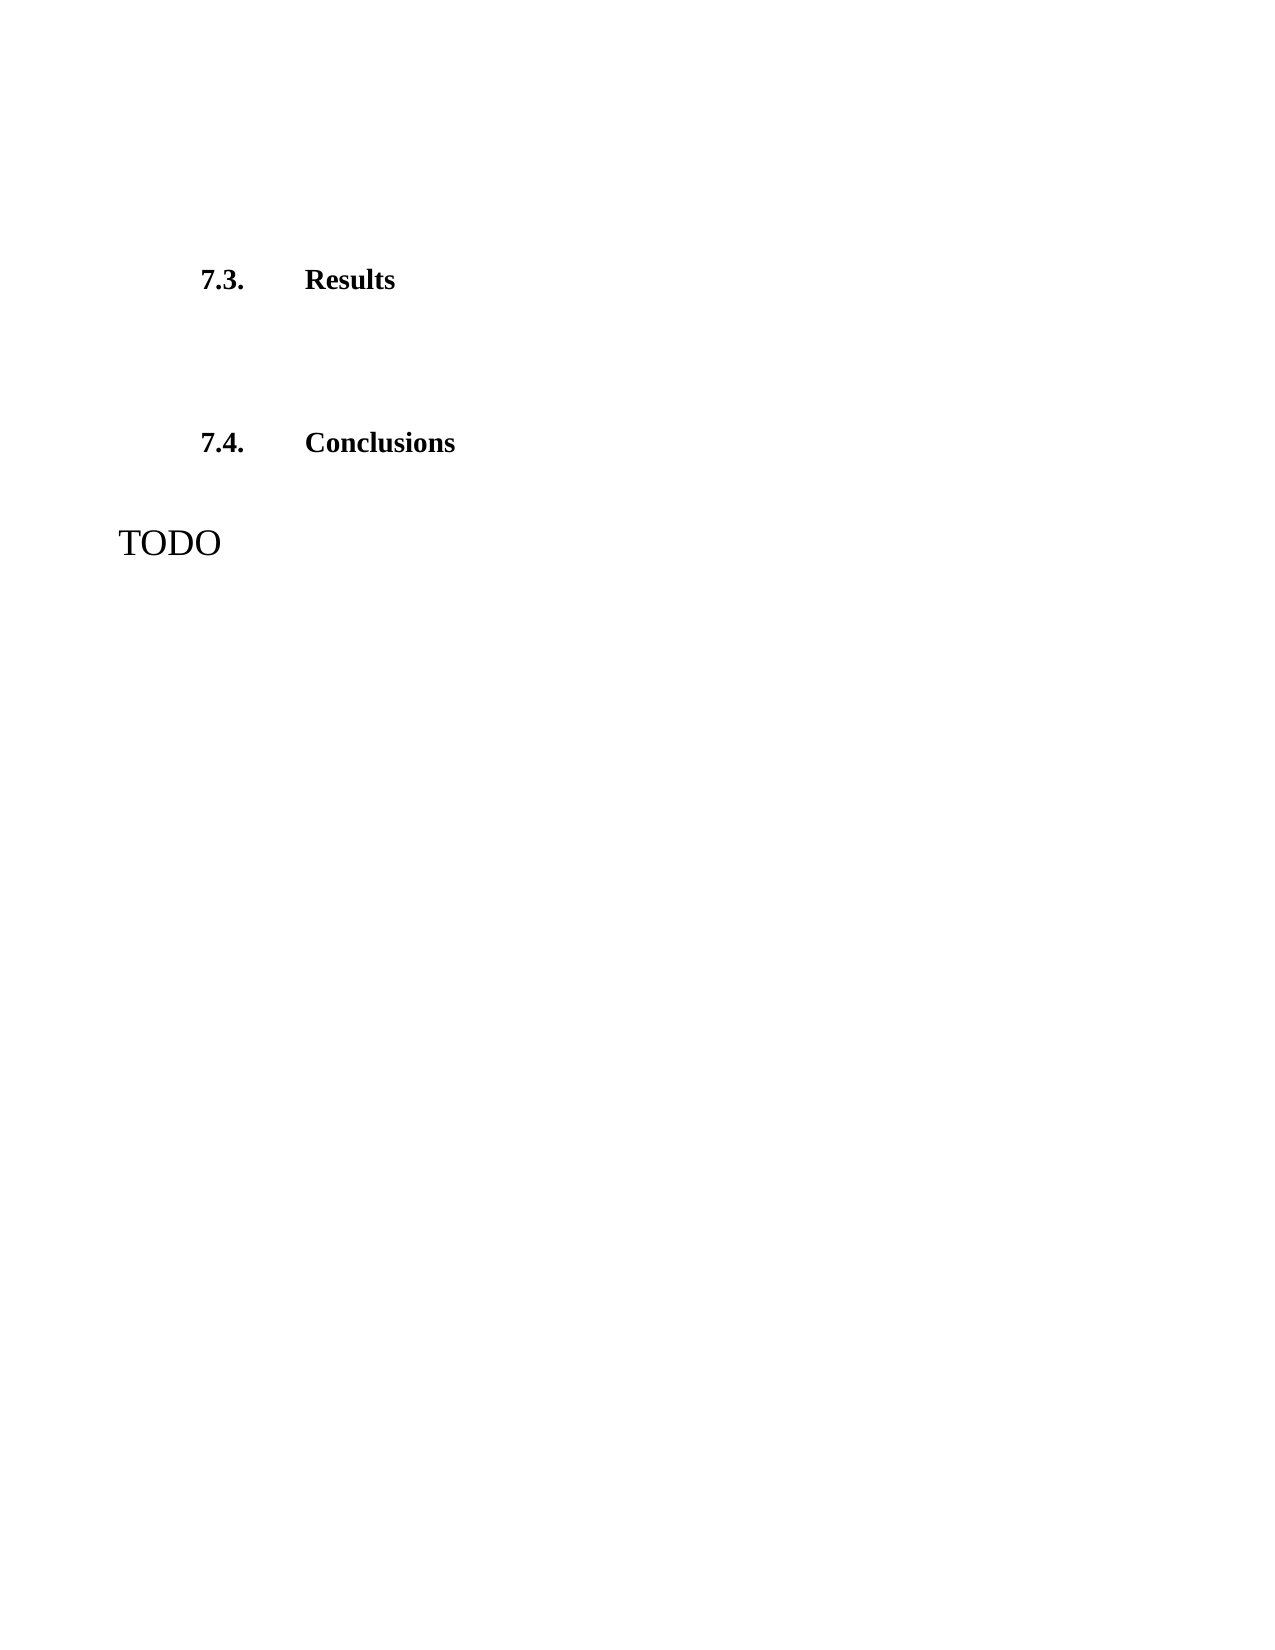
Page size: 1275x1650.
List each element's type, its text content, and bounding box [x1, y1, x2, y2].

text TODO [118, 521, 1157, 564]
list Conclusions [193, 425, 1157, 458]
list Results [193, 262, 1157, 295]
